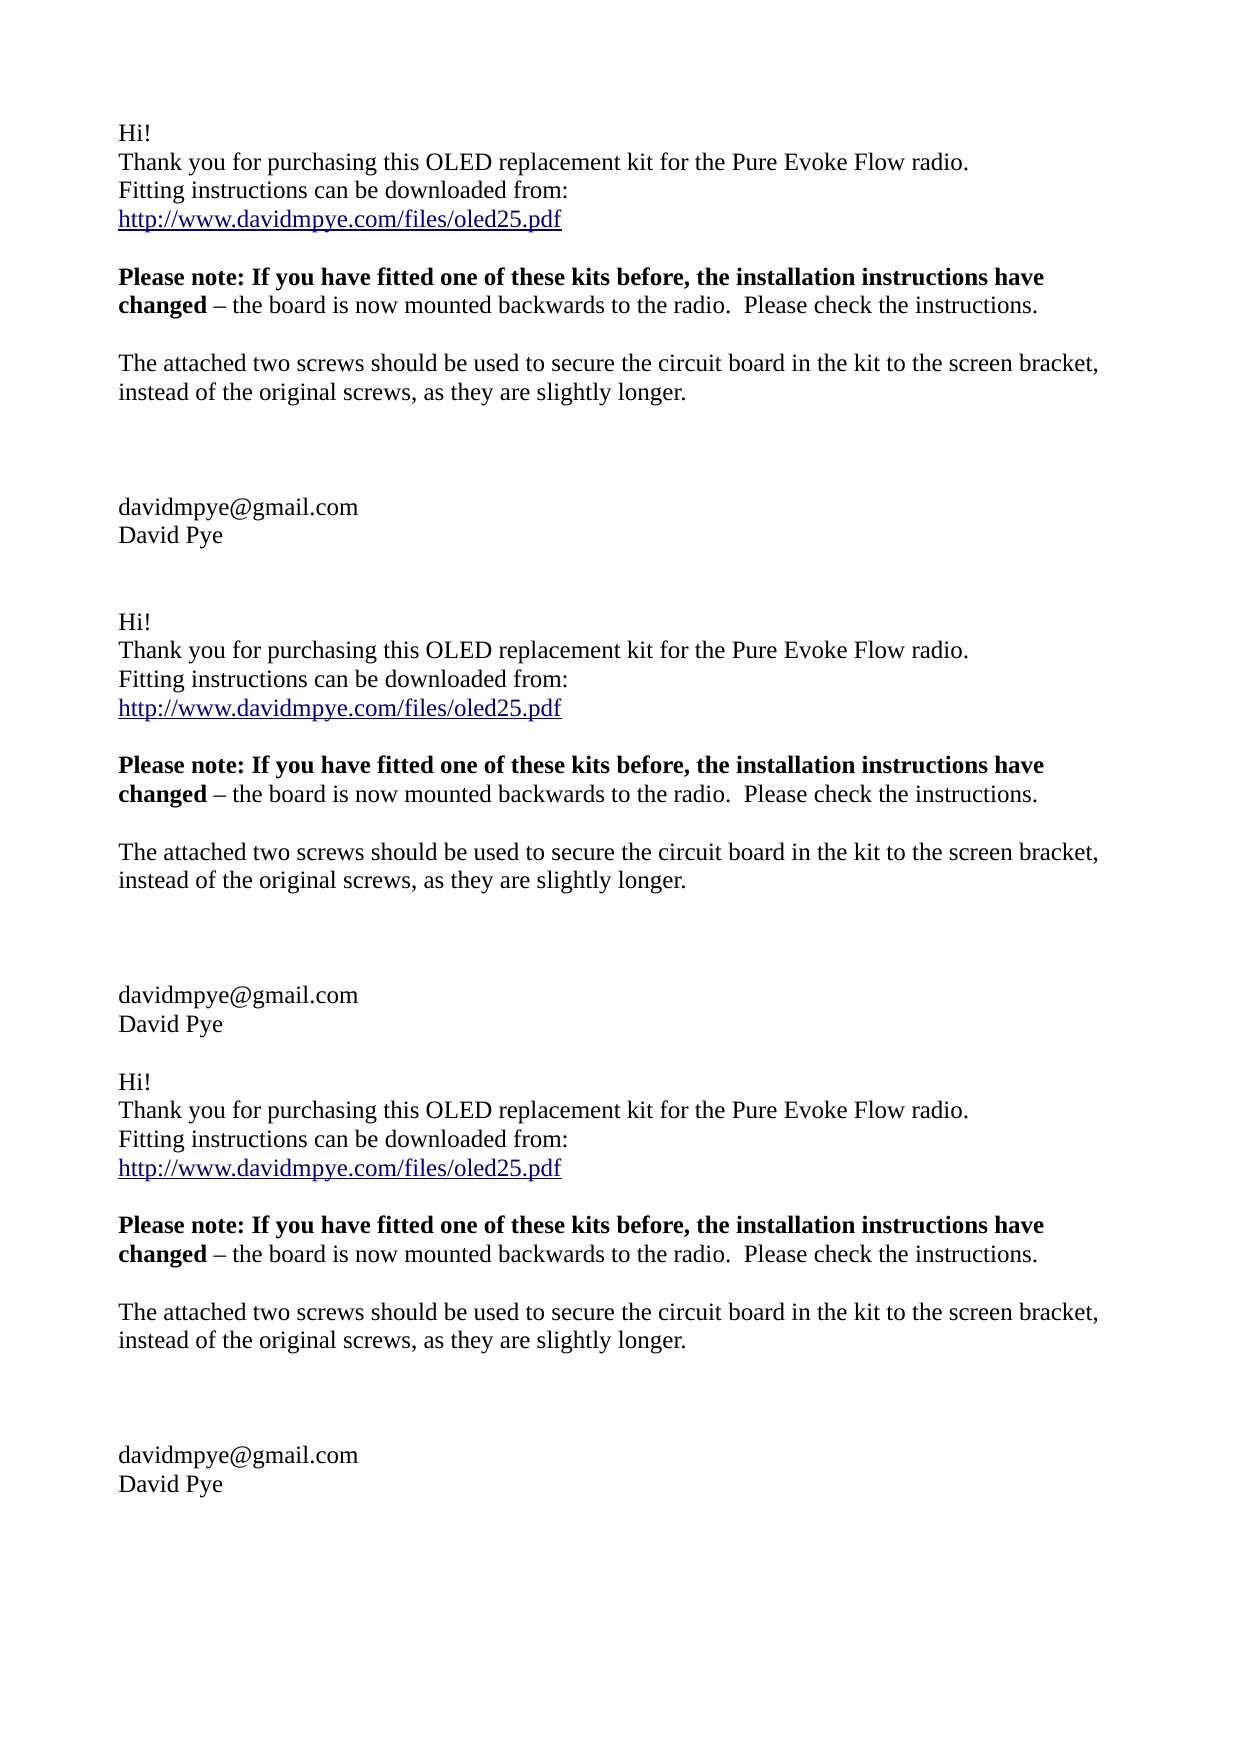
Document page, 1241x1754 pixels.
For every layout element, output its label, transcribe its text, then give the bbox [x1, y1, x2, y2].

text Please note: If you have fitted one of these kits before, the installation instructions have changed – the board is now mounted backwards to the radio. Please check the instructions. [118, 262, 1122, 319]
text Fitting instructions can be downloaded from: http://www.davidmpye.com/files/oled25.pdf [118, 176, 1122, 233]
text davidmpye@gmail.com [118, 492, 1122, 521]
text Hi! [118, 1067, 1122, 1096]
text davidmpye@gmail.com [118, 1441, 1122, 1469]
text Hi! [118, 607, 1122, 636]
text Thank you for purchasing this OLED replacement kit for the Pure Evoke Flow radio. [118, 636, 1122, 664]
text David Pye [118, 1009, 1122, 1038]
text Thank you for purchasing this OLED replacement kit for the Pure Evoke Flow radio. [118, 1096, 1122, 1124]
text David Pye [118, 521, 1122, 549]
text Thank you for purchasing this OLED replacement kit for the Pure Evoke Flow radio. [118, 147, 1122, 176]
text The attached two screws should be used to secure the circuit board in the kit to the screen bracket, instead of the original screws, as they are slightly longer. [118, 837, 1122, 894]
text The attached two screws should be used to secure the circuit board in the kit to the screen bracket, instead of the original screws, as they are slightly longer. [118, 348, 1122, 406]
text David Pye [118, 1469, 1122, 1498]
text davidmpye@gmail.com [118, 981, 1122, 1009]
text Please note: If you have fitted one of these kits before, the installation instructions have changed – the board is now mounted backwards to the radio. Please check the instructions. [118, 1211, 1122, 1268]
text Hi! [118, 118, 1122, 147]
text Fitting instructions can be downloaded from: http://www.davidmpye.com/files/oled25.pdf [118, 664, 1122, 722]
text Please note: If you have fitted one of these kits before, the installation instructions have changed – the board is now mounted backwards to the radio. Please check the instructions. [118, 751, 1122, 808]
text The attached two screws should be used to secure the circuit board in the kit to the screen bracket, instead of the original screws, as they are slightly longer. [118, 1297, 1122, 1354]
text Fitting instructions can be downloaded from: http://www.davidmpye.com/files/oled25.pdf [118, 1124, 1122, 1182]
